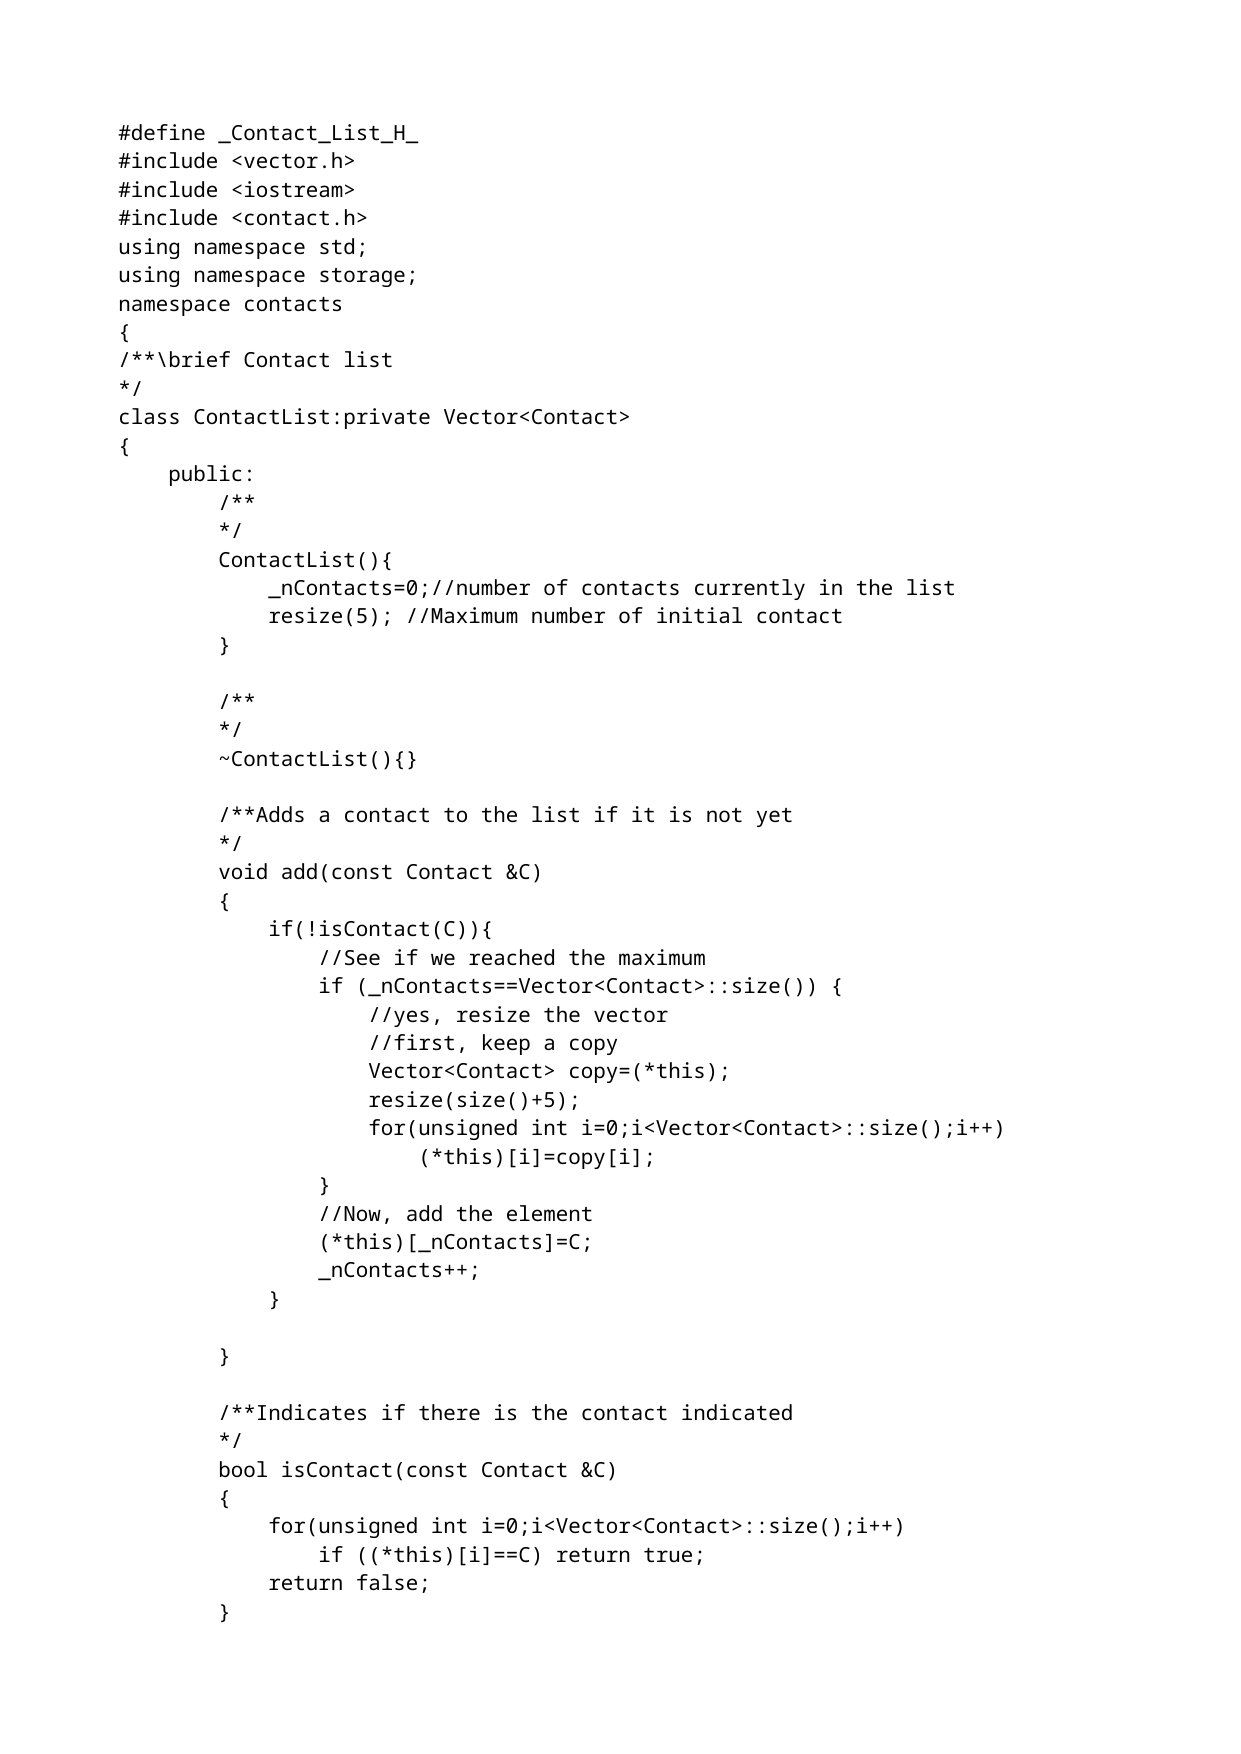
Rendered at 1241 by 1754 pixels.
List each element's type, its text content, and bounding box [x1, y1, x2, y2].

text ~ContactList(){} [118, 744, 1122, 772]
text } [118, 1597, 1122, 1625]
text #include <vector.h> [118, 147, 1122, 175]
text */ [118, 1426, 1122, 1455]
text /** [118, 488, 1122, 516]
text //yes, resize the vector [118, 1000, 1122, 1028]
text if(!isContact(C)){ [118, 914, 1122, 943]
text for(unsigned int i=0;i<Vector<Contact>::size();i++) [118, 1512, 1122, 1540]
text } [118, 630, 1122, 658]
text */ [118, 516, 1122, 545]
text bool isContact(const Contact &C) [118, 1455, 1122, 1483]
text if ((*this)[i]==C) return true; [118, 1540, 1122, 1568]
text { [118, 886, 1122, 914]
text */ [118, 829, 1122, 857]
text return false; [118, 1568, 1122, 1597]
text class ContactList:private Vector<Contact> [118, 402, 1122, 431]
text using namespace std; [118, 232, 1122, 260]
text { [118, 1483, 1122, 1512]
text /**Adds a contact to the list if it is not yet [118, 801, 1122, 829]
text } [118, 1170, 1122, 1199]
text resize(5); //Maximum number of initial contact [118, 602, 1122, 630]
text #include <iostream> [118, 175, 1122, 203]
text { [118, 317, 1122, 346]
text /**Indicates if there is the contact indicated [118, 1398, 1122, 1426]
text #define _Contact_List_H_ [118, 118, 1122, 147]
text (*this)[i]=copy[i]; [118, 1142, 1122, 1170]
text #include <contact.h> [118, 203, 1122, 232]
text for(unsigned int i=0;i<Vector<Contact>::size();i++) [118, 1113, 1122, 1142]
text if (_nContacts==Vector<Contact>::size()) { [118, 971, 1122, 1000]
text } [118, 1341, 1122, 1369]
text ContactList(){ [118, 545, 1122, 573]
text */ [118, 374, 1122, 402]
text public: [118, 459, 1122, 488]
text using namespace storage; [118, 260, 1122, 289]
text { [118, 431, 1122, 459]
text void add(const Contact &C) [118, 857, 1122, 886]
text /** [118, 687, 1122, 715]
text resize(size()+5); [118, 1085, 1122, 1113]
text //See if we reached the maximum [118, 943, 1122, 971]
text _nContacts++; [118, 1256, 1122, 1284]
text /**\brief Contact list [118, 346, 1122, 374]
text //Now, add the element [118, 1199, 1122, 1227]
text namespace contacts [118, 289, 1122, 317]
text //first, keep a copy [118, 1028, 1122, 1057]
text (*this)[_nContacts]=C; [118, 1227, 1122, 1256]
text Vector<Contact> copy=(*this); [118, 1057, 1122, 1085]
text } [118, 1284, 1122, 1312]
text _nContacts=0;//number of contacts currently in the list [118, 573, 1122, 602]
text */ [118, 715, 1122, 744]
